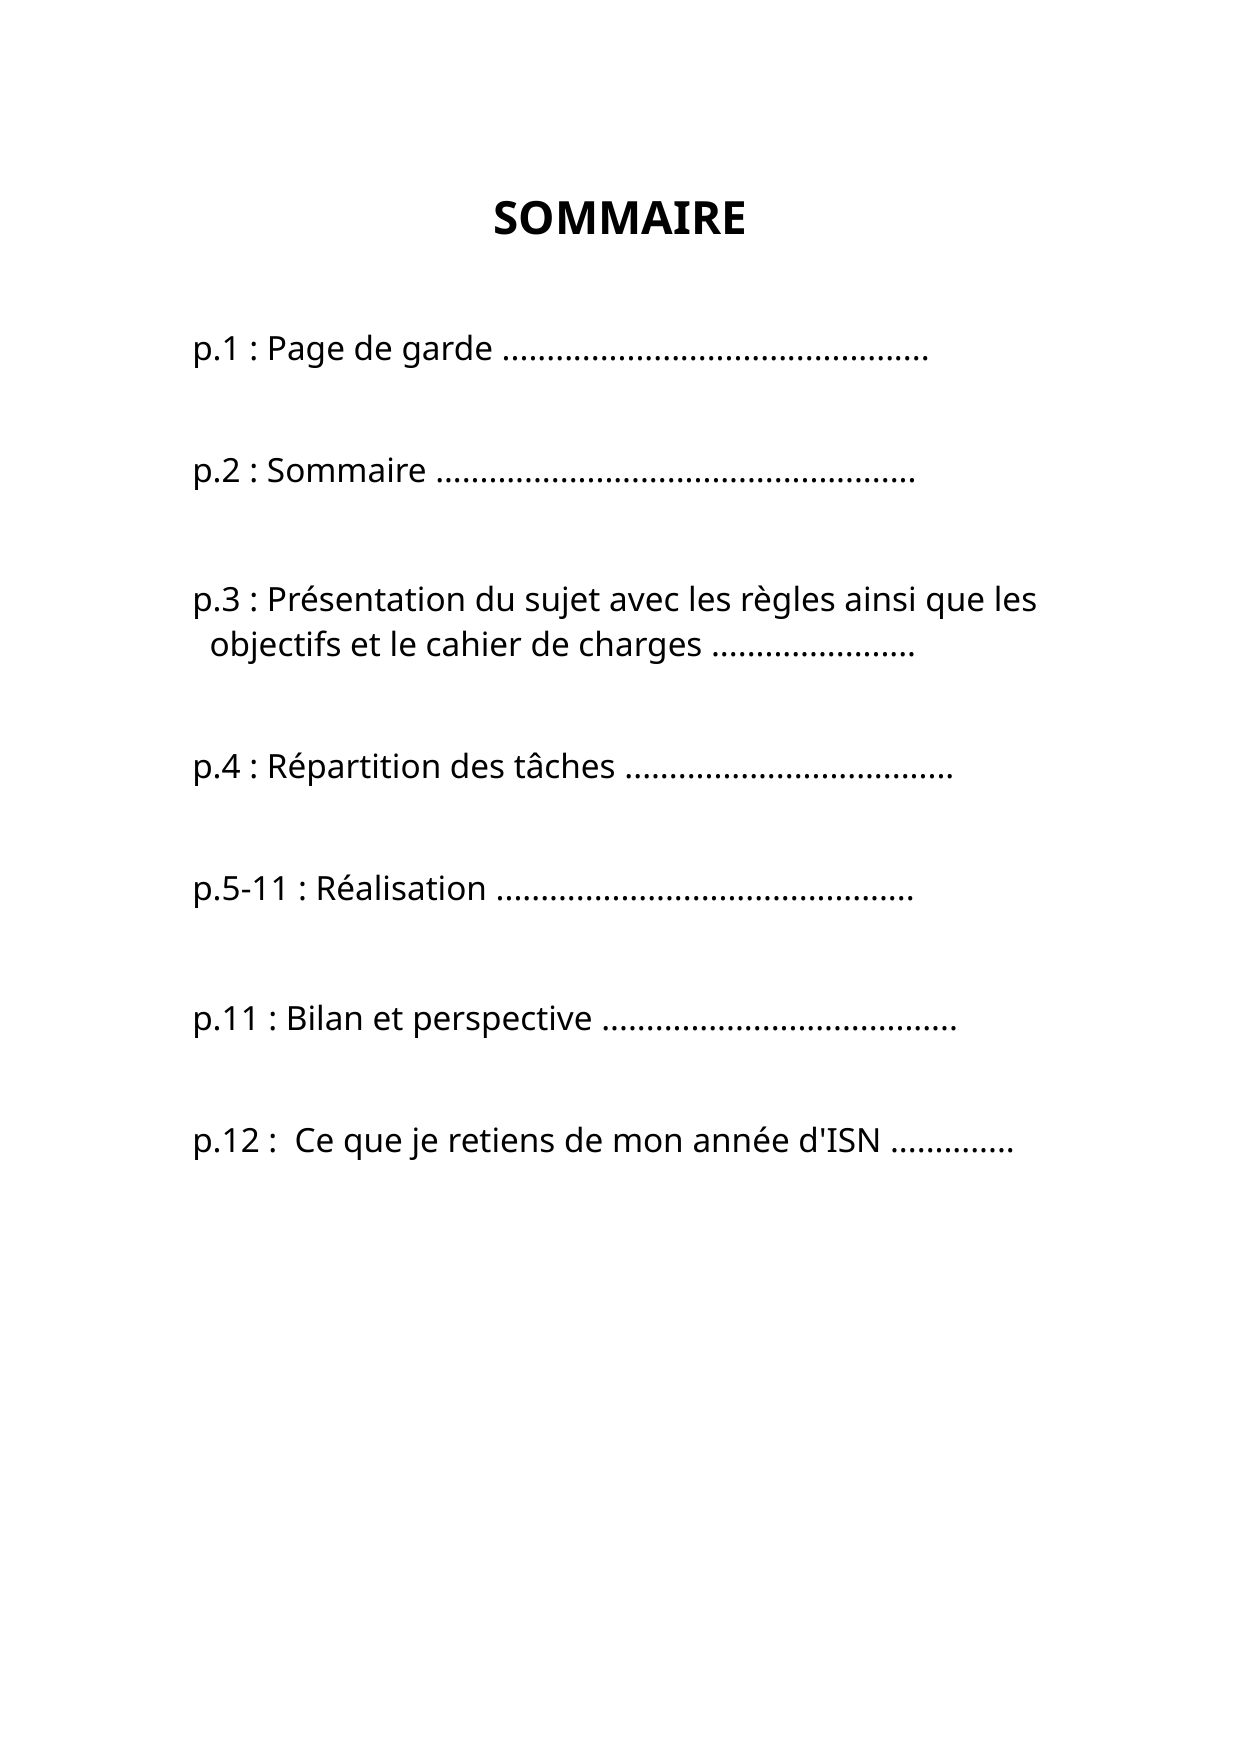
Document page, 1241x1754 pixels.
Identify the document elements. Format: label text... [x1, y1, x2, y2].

text p.4 : Répartition des tâches ..................................... [118, 743, 1122, 788]
text p.12 : Ce que je retiens de mon année d'ISN .............. [118, 1116, 1122, 1162]
text p.1 : Page de garde ................................................ [118, 324, 1122, 370]
text p.11 : Bilan et perspective ........................................ [118, 994, 1122, 1040]
text SOMMAIRE [118, 185, 1122, 248]
text p.2 : Sommaire …................................................... [118, 446, 1122, 492]
text p.5-11 : Réalisation ............................................... [118, 865, 1122, 911]
text p.3 : Présentation du sujet avec les règles ainsi que les objectifs et le cahier de charges ....................... [118, 576, 1122, 666]
